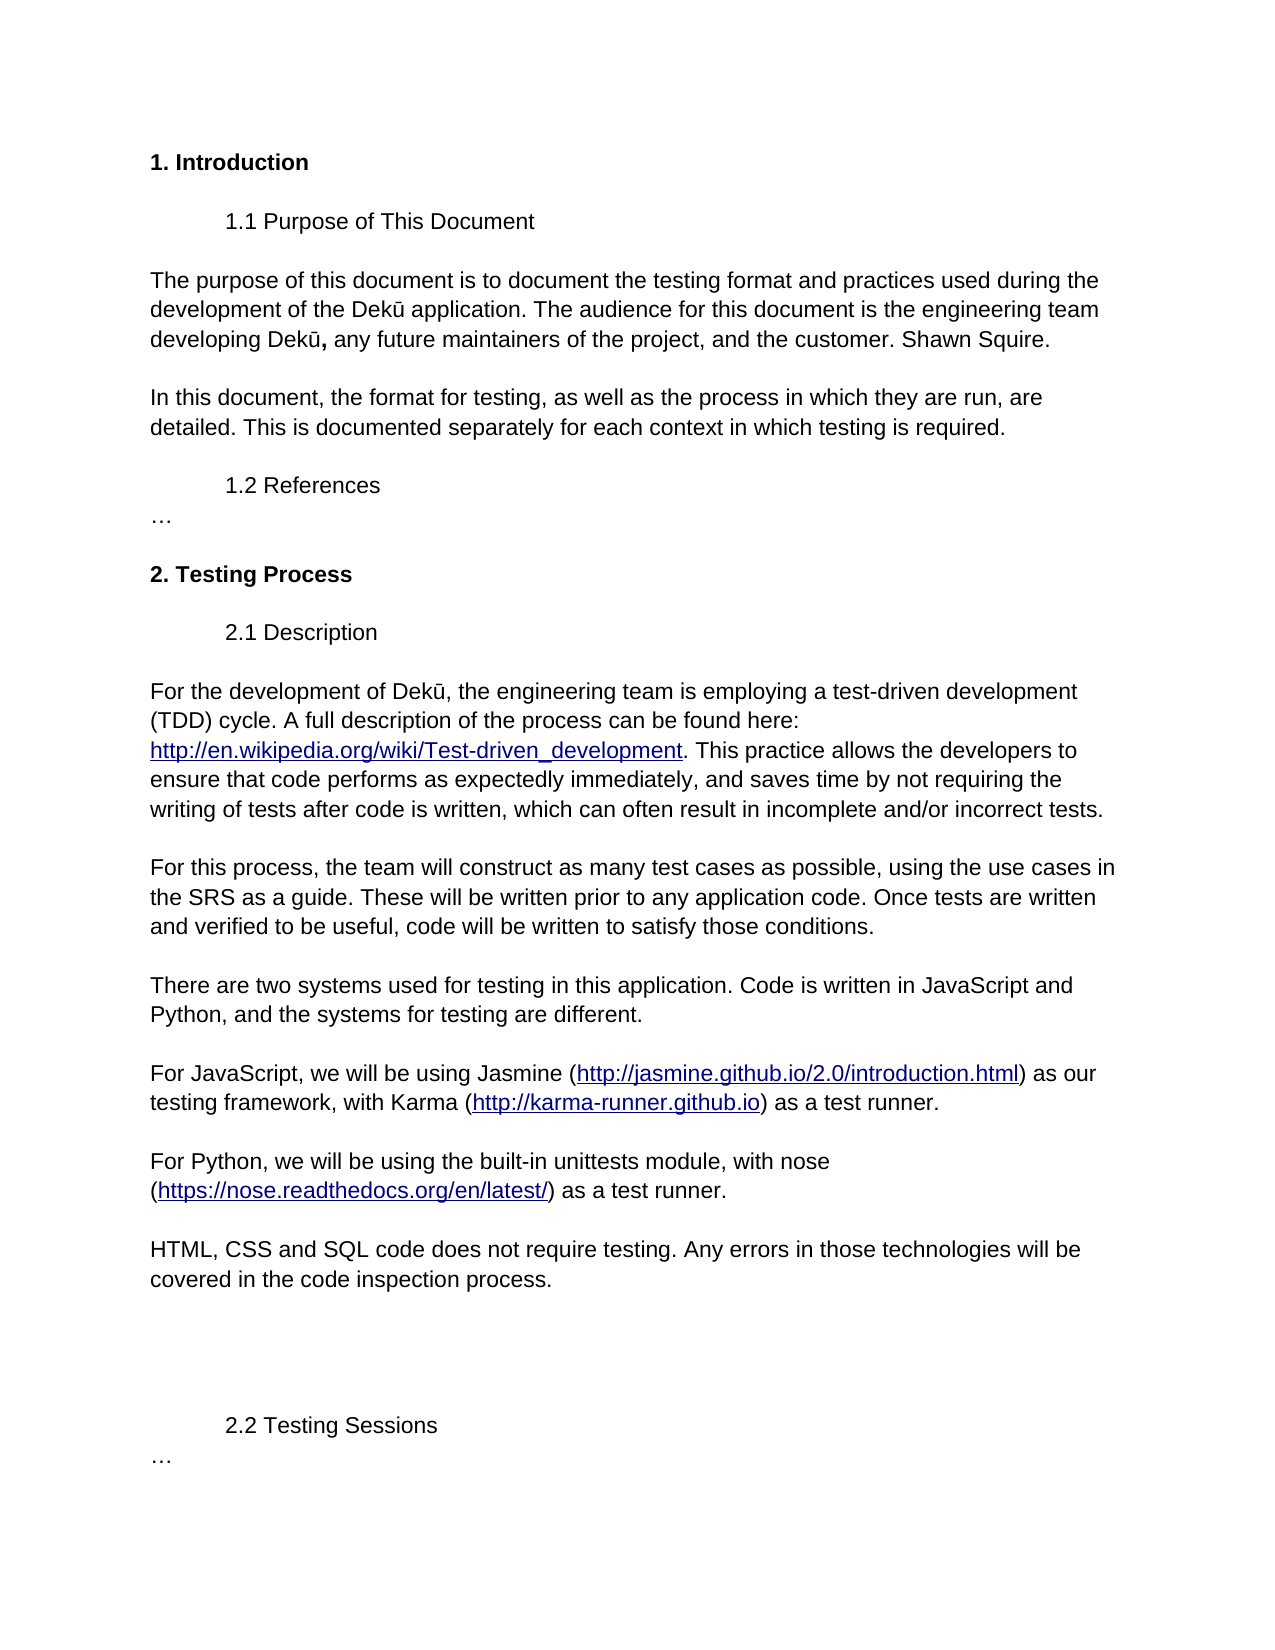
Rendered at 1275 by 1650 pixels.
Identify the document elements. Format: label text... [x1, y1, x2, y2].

text The purpose of this document is to document the testing format and practices used during the development of the Dekū application. The audience for this document is the engineering team developing Dekū, any future maintainers of the project, and the customer. Shawn Squire. [150, 267, 1125, 352]
text 1. Introduction [150, 150, 1125, 176]
text 2.1 Description [150, 620, 1125, 646]
text There are two systems used for testing in this application. Code is written in JavaScript and Python, and the systems for testing are different. [150, 972, 1125, 1027]
text In this document, the format for testing, as well as the process in which they are run, are detailed. This is documented separately for each context in which testing is required. [150, 385, 1125, 440]
text 1.2 References [150, 473, 1125, 499]
text 2. Testing Process [150, 561, 1125, 587]
text For the development of Dekū, the engineering team is employing a test-driven development (TDD) cycle. A full description of the process can be found here: http://en.wikipedia.org/wiki/Test-driven_development. This practice allows the developers to ensure that code performs as expectedly immediately, and saves time by not requiring the writing of tests after code is written, which can often result in incomplete and/or incorrect tests. [150, 679, 1125, 822]
text … [150, 1442, 1125, 1468]
text … [150, 502, 1125, 528]
text For this process, the team will construct as many test cases as possible, using the use cases in the SRS as a guide. These will be written prior to any application code. Once tests are written and verified to be useful, code will be written to satisfy those conditions. [150, 855, 1125, 939]
text For JavaScript, we will be using Jasmine (http://jasmine.github.io/2.0/introduction.html) as our testing framework, with Karma (http://karma-runner.github.io) as a test runner. [150, 1061, 1125, 1116]
text For Python, we will be using the built-in unittests module, with nose (https://nose.readthedocs.org/en/latest/) as a test runner. [150, 1149, 1125, 1204]
text 1.1 Purpose of This Document [150, 209, 1125, 234]
text 2.2 Testing Sessions [150, 1413, 1125, 1439]
text HTML, CSS and SQL code does not require testing. Any errors in those technologies will be covered in the code inspection process. [150, 1237, 1125, 1292]
